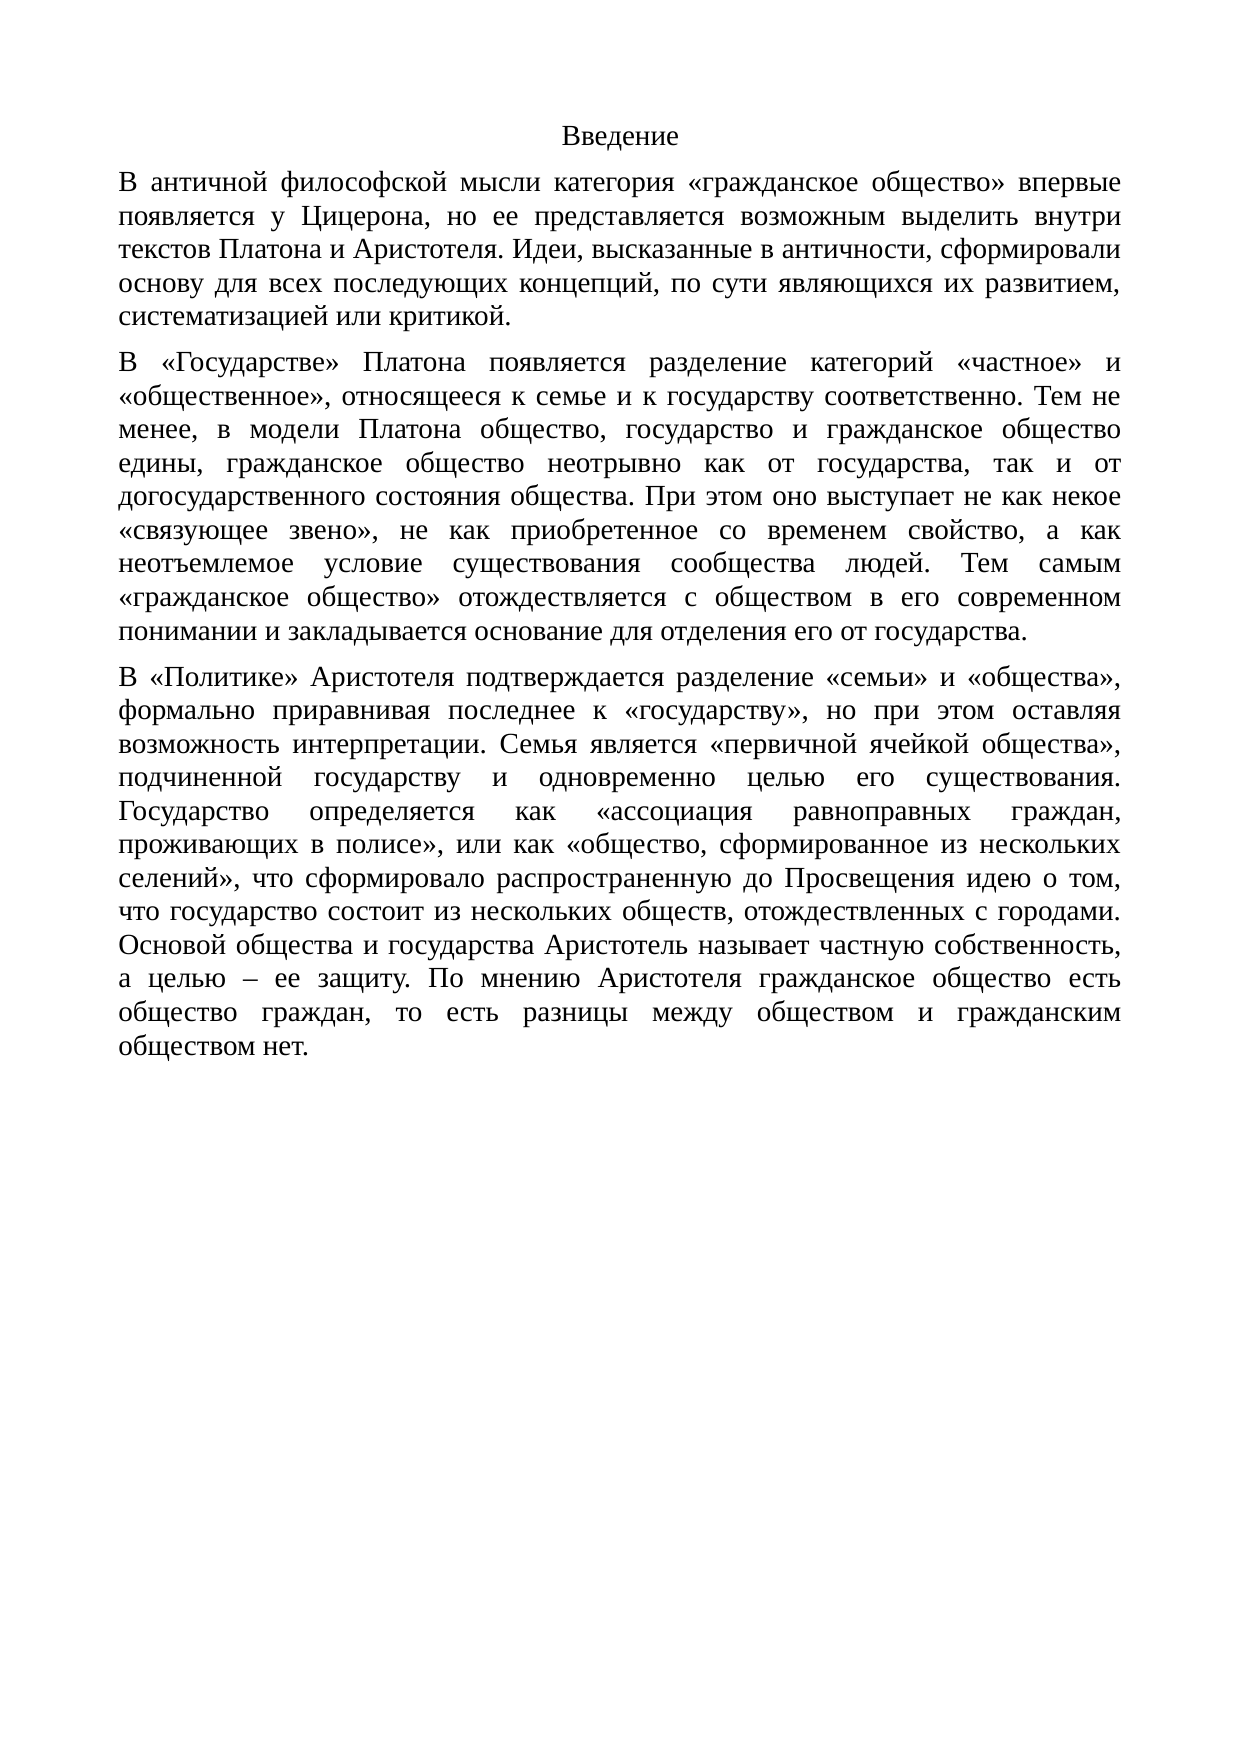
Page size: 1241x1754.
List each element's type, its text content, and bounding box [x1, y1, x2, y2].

text Введение [118, 118, 1122, 152]
text В «Политике» Аристотеля подтверждается разделение «семьи» и «общества», формально приравнивая последнее к «государству», но при этом оставляя возможность интерпретации. Семья является «первичной ячейкой общества», подчиненной государству и одновременно целью его существования. Государство определяется как «ассоциация равноправных граждан, проживающих в полисе», или как «общество, сформированное из нескольких селений», что сформировало распространенную до Просвещения идею о том, что государство состоит из нескольких обществ, отождествленных с городами. Основой общества и государства Аристотель называет частную собственность, а целью – ее защиту. По мнению Аристотеля гражданское общество есть общество граждан, то есть разницы между обществом и гражданским обществом нет. [118, 659, 1122, 1061]
text В античной философской мысли категория «гражданское общество» впервые появляется у Цицерона, но ее представляется возможным выделить внутри текстов Платона и Аристотеля. Идеи, высказанные в античности, сформировали основу для всех последующих концепций, по сути являющихся их развитием, систематизацией или критикой. [118, 164, 1122, 332]
text В «Государстве» Платона появляется разделение категорий «частное» и «общественное», относящееся к семье и к государству соответственно. Тем не менее, в модели Платона общество, государство и гражданское общество едины, гражданское общество неотрывно как от государства, так и от догосударственного состояния общества. При этом оно выступает не как некое «связующее звено», не как приобретенное со временем свойство, а как неотъемлемое условие существования сообщества людей. Тем самым «гражданское общество» отождествляется с обществом в его современном понимании и закладывается основание для отделения его от государства. [118, 344, 1122, 646]
